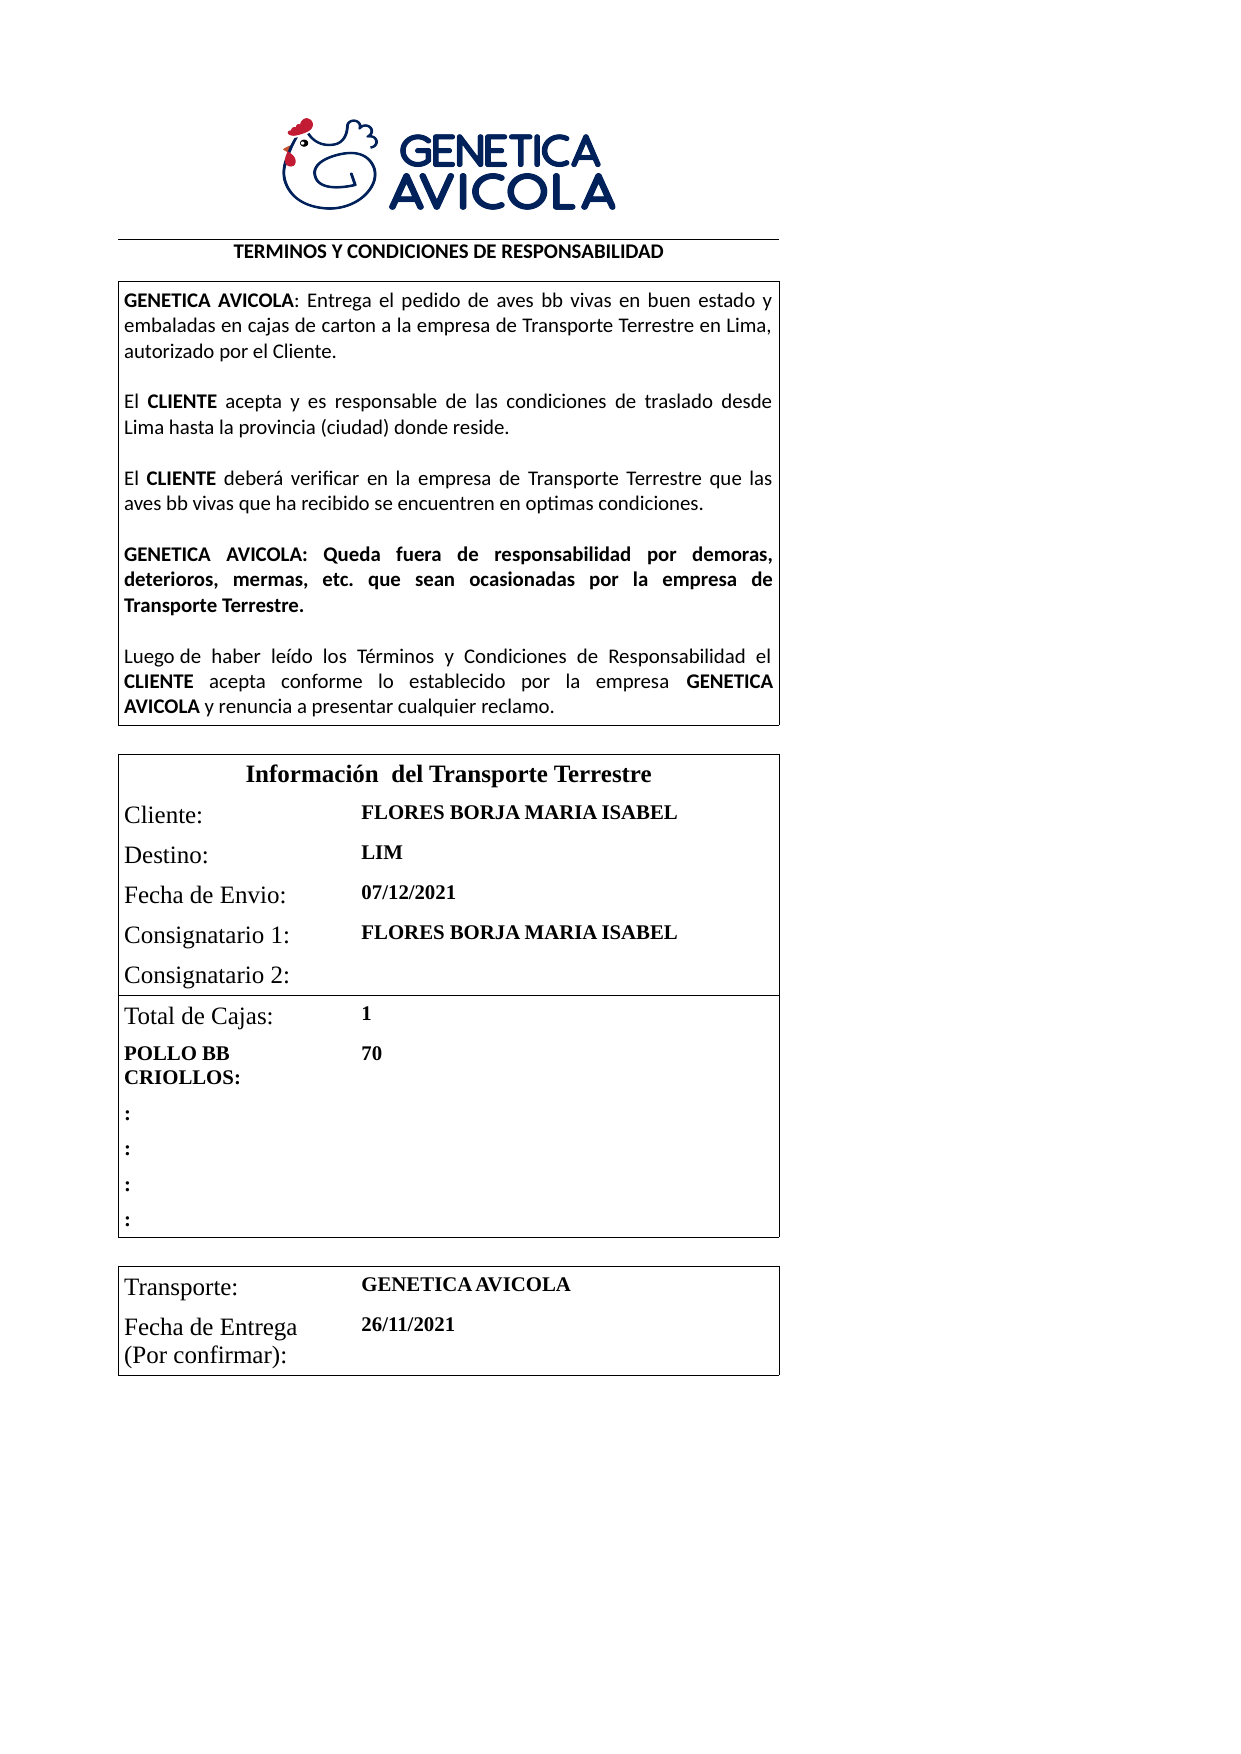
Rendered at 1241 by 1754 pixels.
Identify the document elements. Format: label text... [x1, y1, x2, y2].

table_cell [118, 1238, 356, 1266]
table_cell FLORES BORJA MARIA ISABEL [356, 915, 779, 955]
table_cell POLLO BB CRIOLLOS: [119, 1035, 356, 1095]
table_cell [356, 1166, 779, 1201]
table_cell : [119, 1201, 356, 1237]
table_cell GENETICA AVICOLA: Entrega el pedido de aves bb vivas en buen estado y embaladas en cajas de carton a la empresa de Transporte Terrestre en Lima, autorizado por el Cliente. El CLIENTE acepta y es responsable de las condiciones de traslado desde Lima hasta la provincia (ciudad) donde reside. El CLIENTE deberá verificar en la empresa de Transporte Terrestre que las aves bb vivas que ha recibido se encuentren en optimas condiciones. GENETICA AVICOLA: Queda fuera de responsabilidad por demoras, deterioros, mermas, etc. que sean ocasionadas por la empresa de Transporte Terrestre. Luego de haber leído los Términos y Condiciones de Responsabilidad el CLIENTE acepta conforme lo establecido por la empresa GENETICA AVICOLA y renuncia a presentar cualquier reclamo. [119, 282, 779, 725]
table_cell Cliente: [119, 794, 356, 834]
table_cell Fecha de Envio: [119, 874, 356, 914]
table_cell Destino: [119, 834, 356, 874]
table_cell FLORES BORJA MARIA ISABEL [356, 794, 779, 834]
table_header Información del Transporte Terrestre [119, 755, 779, 794]
table_cell Transporte: [119, 1267, 356, 1306]
table_cell Consignatario 1: [119, 915, 356, 955]
table_cell : [119, 1130, 356, 1166]
picture [282, 118, 616, 210]
table_cell 07/12/2021 [356, 874, 779, 914]
table_cell [356, 1095, 779, 1130]
table_header TERMINOS Y CONDICIONES DE RESPONSABILIDAD [118, 240, 779, 281]
table_cell : [119, 1166, 356, 1201]
table_cell 26/11/2021 [356, 1306, 779, 1375]
table_cell : [119, 1095, 356, 1130]
table_cell [356, 1238, 779, 1266]
table_cell GENETICA AVICOLA [356, 1267, 779, 1306]
table_cell LIM [356, 834, 779, 874]
table_cell Consignatario 2: [119, 955, 356, 995]
table_cell 70 [356, 1035, 779, 1095]
table_cell Total de Cajas: [119, 996, 356, 1035]
table_cell Fecha de Entrega (Por confirmar): [119, 1306, 356, 1375]
table_cell 1 [356, 996, 779, 1035]
table_cell [356, 955, 779, 995]
table_cell [356, 1201, 779, 1237]
table_cell [356, 1130, 779, 1166]
